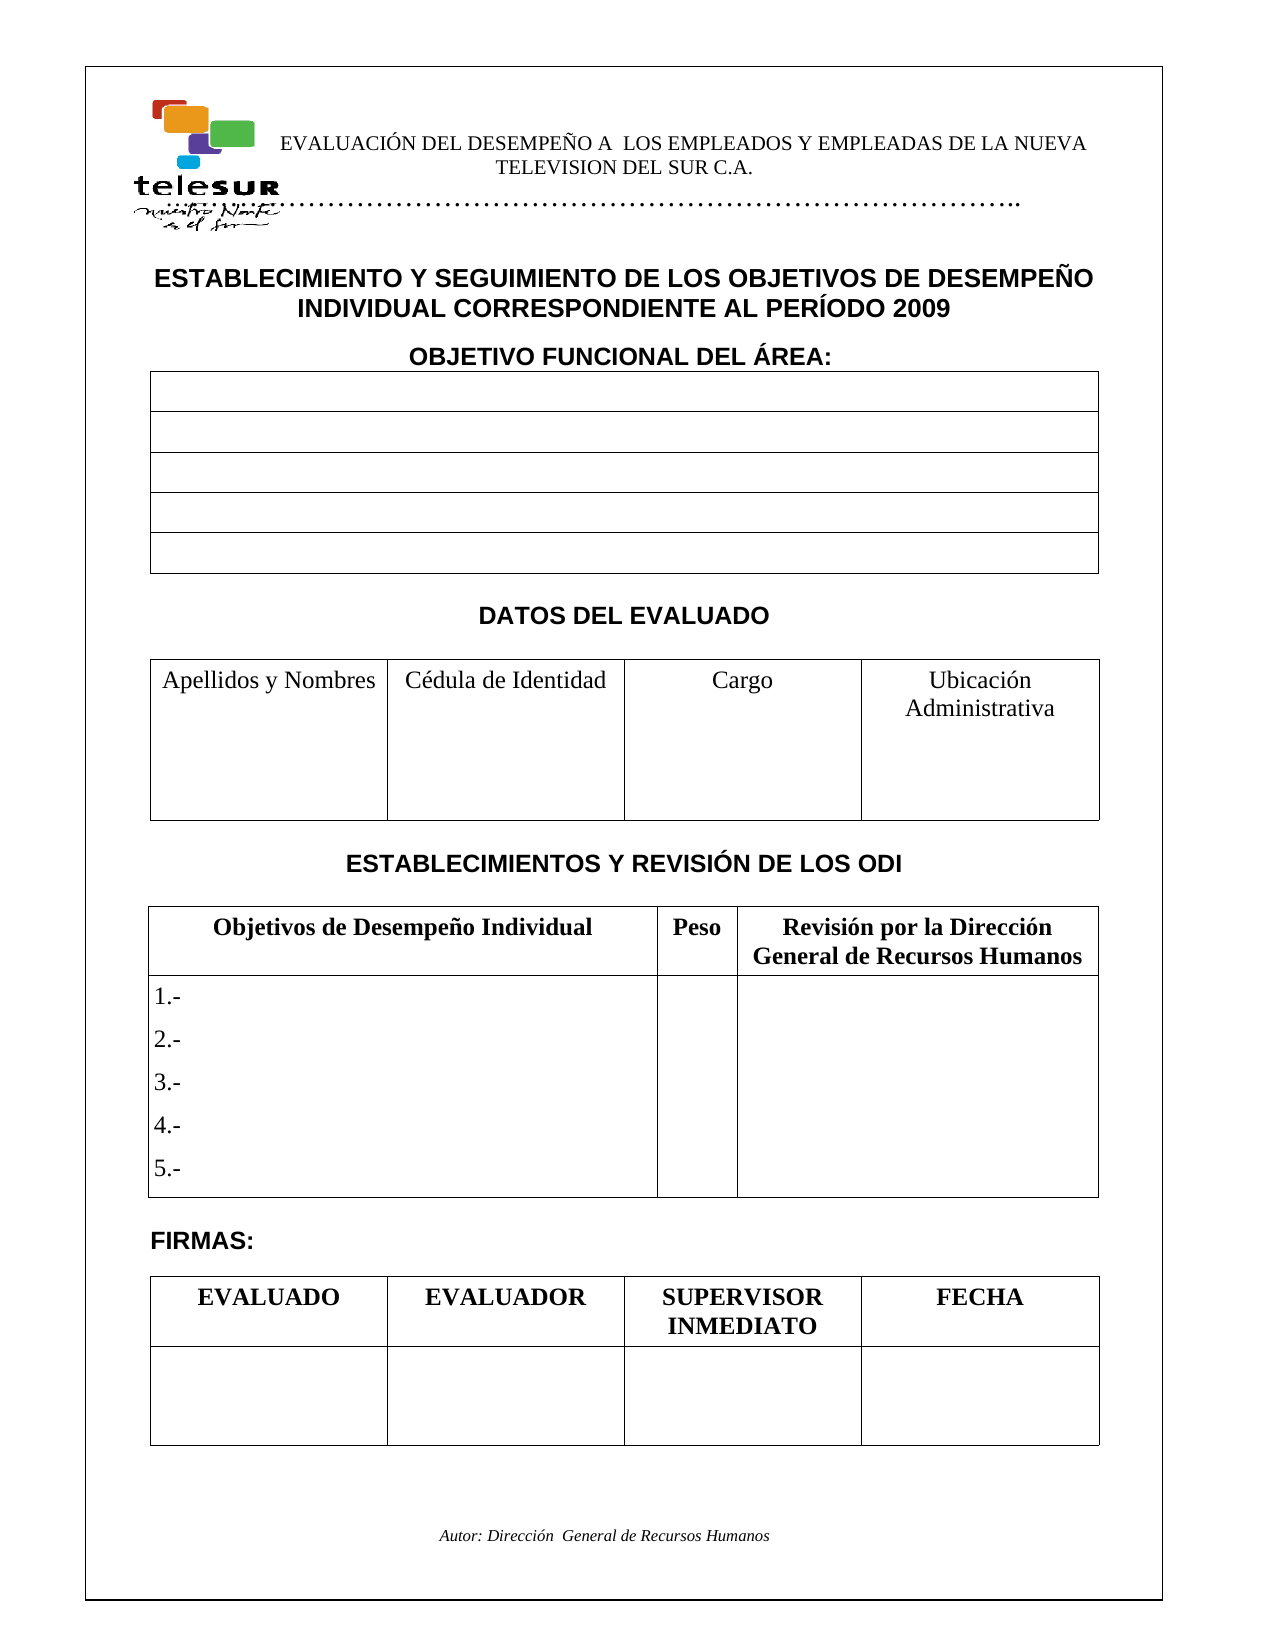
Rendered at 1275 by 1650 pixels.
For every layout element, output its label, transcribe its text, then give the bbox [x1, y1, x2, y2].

table_header Cédula de Identidad [388, 660, 624, 820]
table_cell [151, 1347, 387, 1445]
table_header [151, 372, 1098, 411]
text FIRMAS: [150, 1226, 1098, 1255]
table_cell [738, 976, 1098, 1197]
table_header Cargo [625, 660, 861, 820]
table_header FECHA [862, 1277, 1099, 1346]
table_header EVALUADOR [388, 1277, 624, 1346]
table_cell [151, 453, 1098, 492]
table_cell [151, 533, 1098, 572]
table_cell 1.- 2.- 3.- 4.- 5.- [149, 976, 657, 1197]
table_header SUPERVISOR INMEDIATO [625, 1277, 861, 1346]
table_header EVALUADO [151, 1277, 387, 1346]
table_header Apellidos y Nombres [151, 660, 387, 820]
table_cell [151, 412, 1098, 452]
table_cell [658, 976, 737, 1197]
text ESTABLECIMIENTOS Y REVISIÓN DE LOS ODI [150, 849, 1098, 877]
text ESTABLECIMIENTO Y SEGUIMIENTO DE LOS OBJETIVOS DE DESEMPEÑO INDIVIDUAL CORRESPONDIENTE AL PERÍODO 2009 [150, 263, 1098, 323]
table_header Peso [658, 907, 737, 975]
table_cell [388, 1347, 624, 1445]
table_header Revisión por la Dirección General de Recursos Humanos [738, 907, 1098, 975]
table_header Ubicación Administrativa [862, 660, 1099, 820]
table_cell [862, 1347, 1099, 1445]
text OBJETIVO FUNCIONAL DEL ÁREA: [150, 342, 1098, 371]
table_cell [151, 493, 1098, 532]
table_header Objetivos de Desempeño Individual [149, 907, 657, 975]
text DATOS DEL EVALUADO [150, 601, 1098, 630]
table_cell [625, 1347, 861, 1445]
